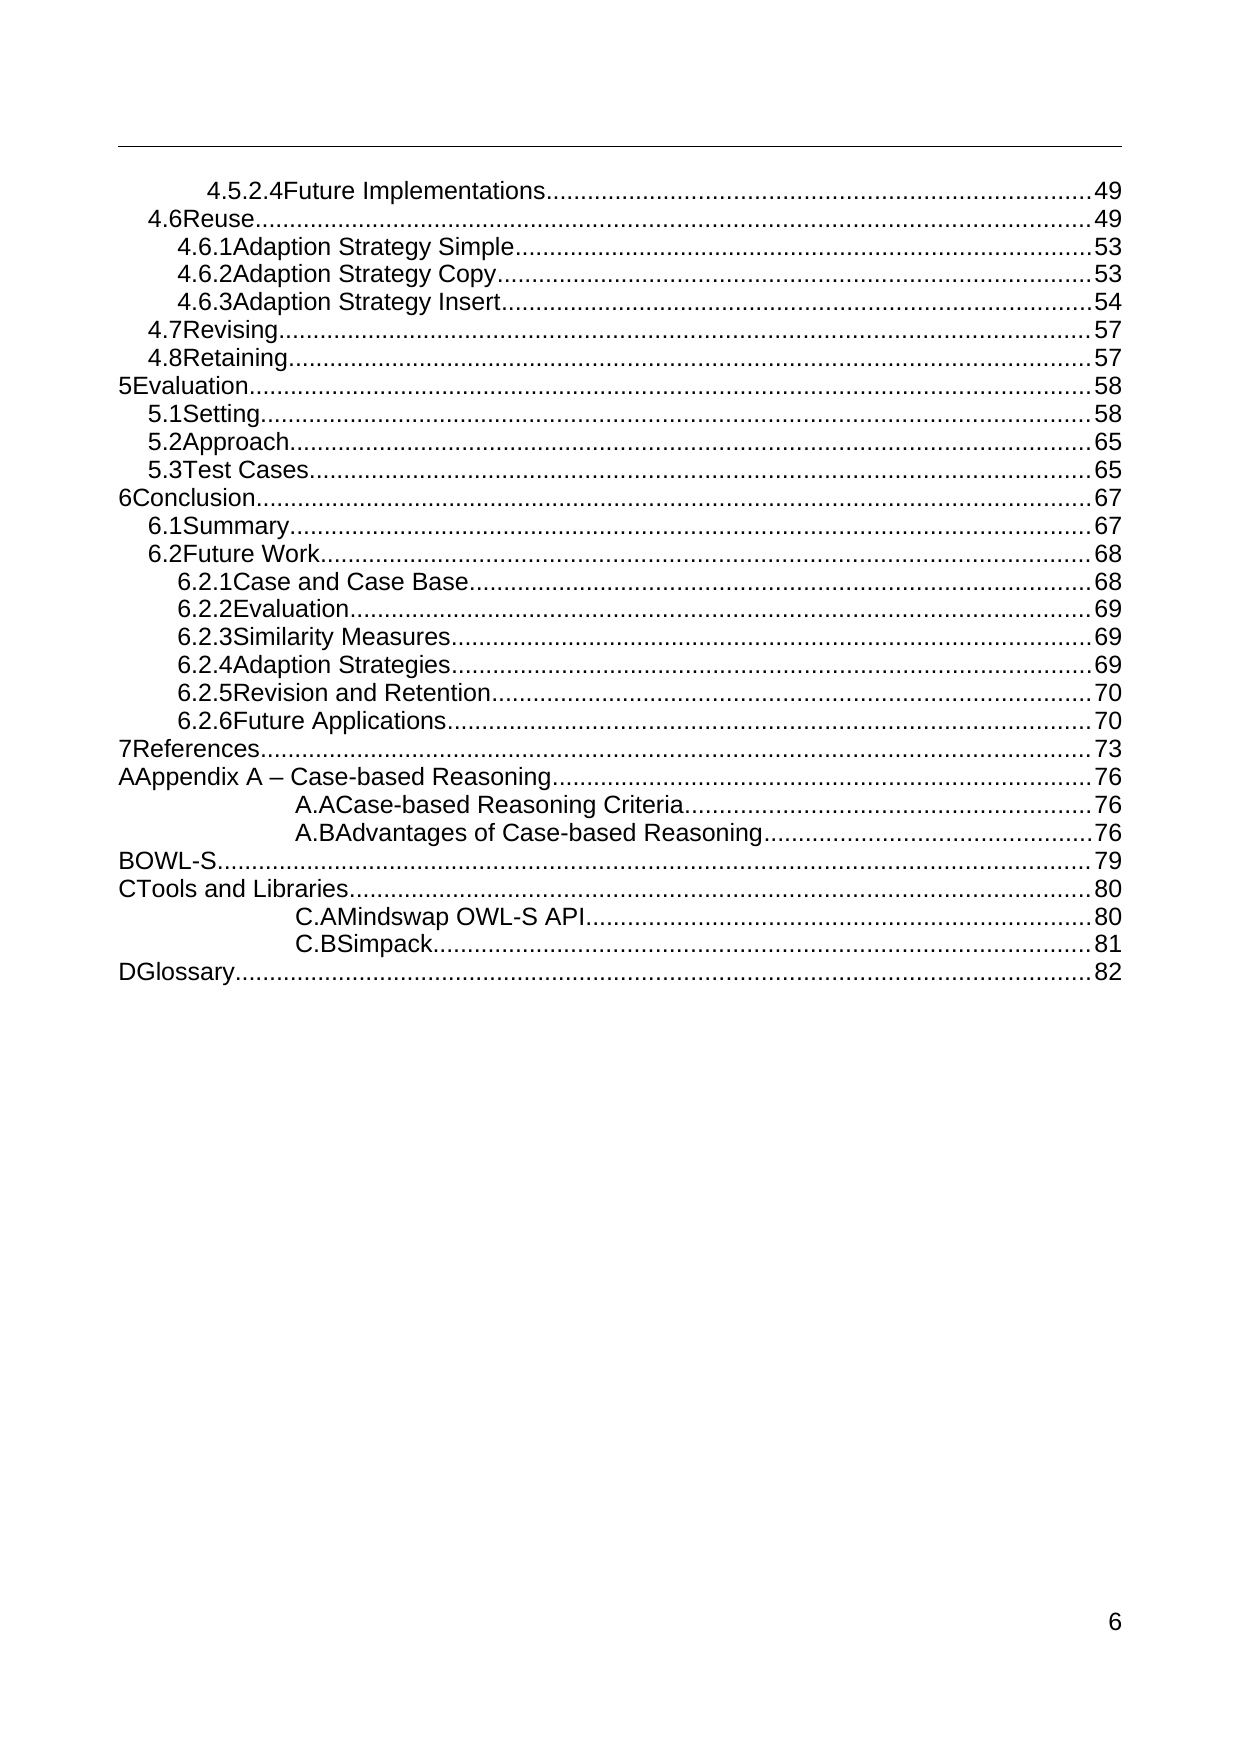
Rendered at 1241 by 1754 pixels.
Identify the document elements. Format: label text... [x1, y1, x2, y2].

text 4.6.2Adaption Strategy Copy 53 [177, 260, 1122, 288]
text 4.6.3Adaption Strategy Insert 54 [177, 288, 1122, 316]
text 6.2.5Revision and Retention 70 [177, 679, 1122, 707]
text 4.7Revising 57 [148, 316, 1122, 344]
text 6.2.2Evaluation 69 [177, 595, 1122, 623]
text 4.6Reuse 49 [148, 204, 1122, 232]
text 4.6.1Adaption Strategy Simple 53 [177, 232, 1122, 260]
text 6.2.4Adaption Strategies 69 [177, 651, 1122, 679]
text DGlossary 82 [118, 958, 1122, 986]
text 5.2Approach 65 [148, 428, 1122, 456]
text 6.2.1Case and Case Base 68 [177, 567, 1122, 595]
text 4.5.2.4Future Implementations 49 [207, 177, 1122, 204]
text 5.1Setting 58 [148, 400, 1122, 428]
text C.BSimpack 81 [295, 930, 1122, 958]
text 6.2Future Work 68 [148, 539, 1122, 567]
text AAppendix A – Case-based Reasoning 76 [118, 763, 1122, 791]
text 6.2.6Future Applications 70 [177, 707, 1122, 735]
text 5.3Test Cases 65 [148, 456, 1122, 484]
text 4.8Retaining 57 [148, 344, 1122, 372]
text 6Conclusion 67 [118, 484, 1122, 512]
text 6.2.3Similarity Measures 69 [177, 623, 1122, 651]
text 7References 73 [118, 735, 1122, 763]
text 6.1Summary 67 [148, 512, 1122, 539]
text A.ACase-based Reasoning Criteria 76 [295, 791, 1122, 819]
text A.BAdvantages of Case-based Reasoning 76 [295, 819, 1122, 847]
text C.AMindswap OWL-S API 80 [295, 902, 1122, 930]
text BOWL-S 79 [118, 847, 1122, 874]
text CTools and Libraries 80 [118, 874, 1122, 902]
text 5Evaluation 58 [118, 372, 1122, 400]
